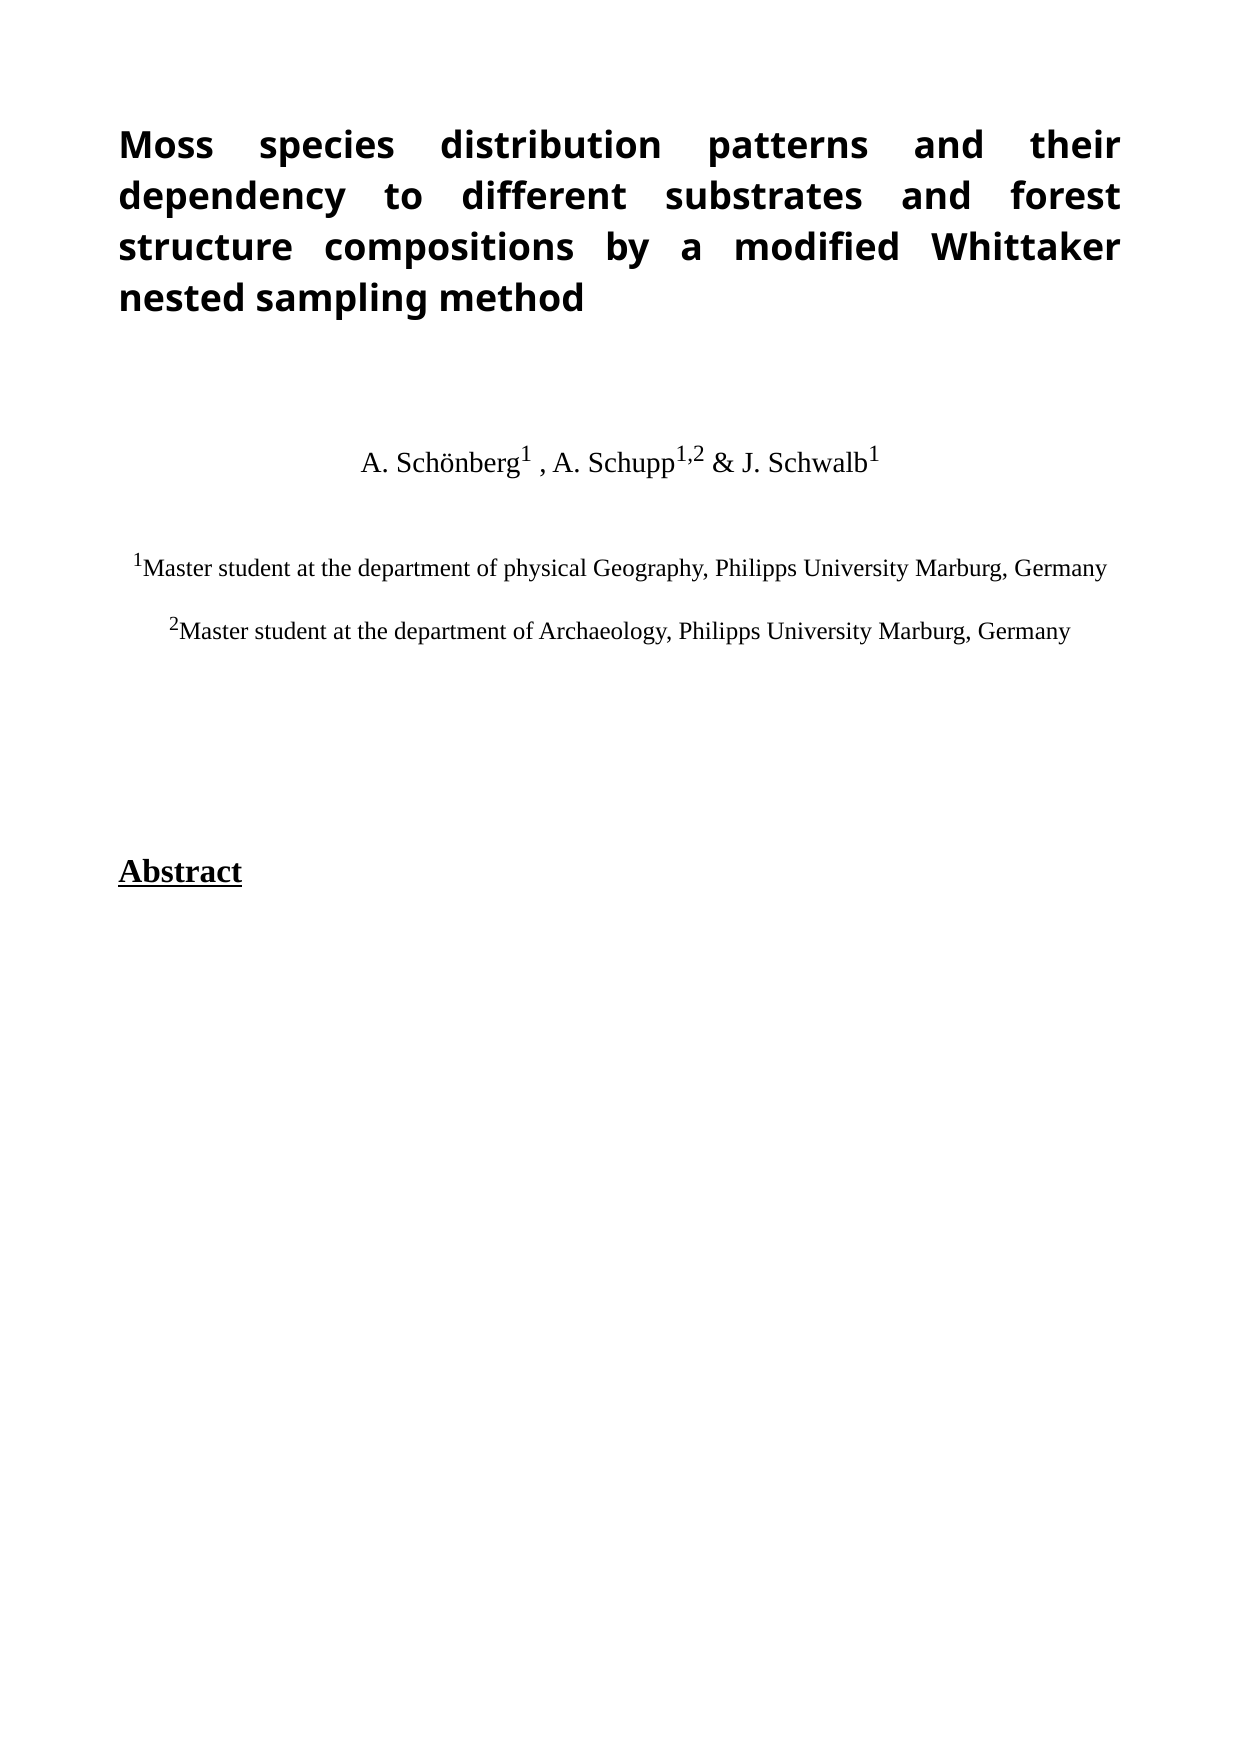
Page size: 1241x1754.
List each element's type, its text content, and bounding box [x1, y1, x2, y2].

text Moss species distribution patterns and their dependency to different substrates and forest structure compositions by a modified Whittaker nested sampling method [118, 118, 1122, 322]
text 1Master student at the department of physical Geography, Philipps University Marburg, Germany [118, 548, 1122, 582]
text A. Schönberg1 , A. Schupp1,2 & J. Schwalb1 [118, 440, 1122, 479]
text Abstract [118, 851, 1122, 890]
text 2Master student at the department of Archaeology, Philipps University Marburg, Germany [118, 612, 1122, 645]
